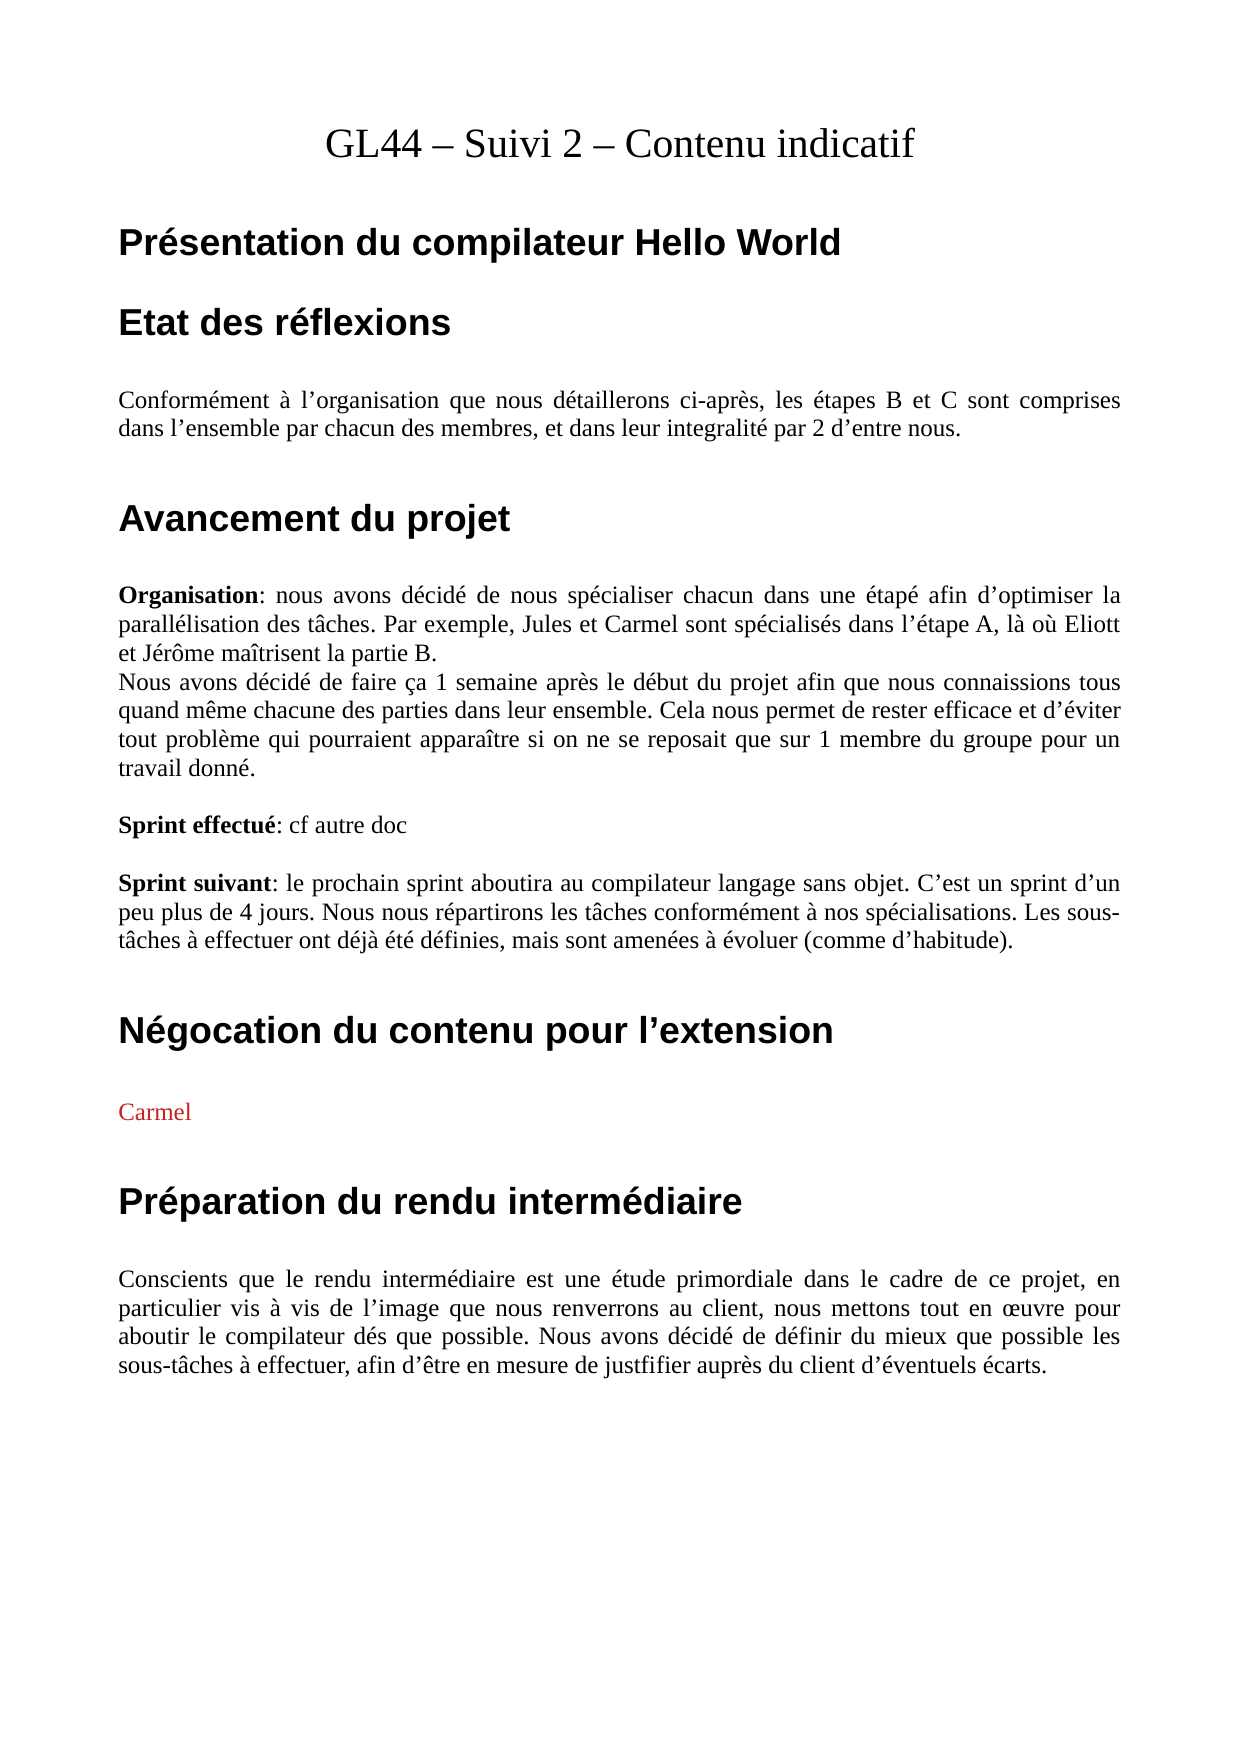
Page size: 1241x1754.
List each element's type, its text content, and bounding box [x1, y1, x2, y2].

subtitle Etat des réflexions [118, 300, 1122, 343]
subtitle Négocation du contenu pour l’extension [118, 1008, 1122, 1051]
subtitle Présentation du compilateur Hello World [118, 220, 1122, 263]
text GL44 – Suivi 2 – Contenu indicatif [118, 118, 1122, 166]
text Organisation: nous avons décidé de nous spécialiser chacun dans une étapé afin d’optimiser la parallélisation des tâches. Par exemple, Jules et Carmel sont spécialisés dans l’étape A, là où Eliott et Jérôme maîtrisent la partie B. [118, 580, 1122, 667]
text Carmel [118, 1097, 1122, 1126]
subtitle Avancement du projet [118, 496, 1122, 539]
text Conformément à l’organisation que nous détaillerons ci-après, les étapes B et C sont comprises dans l’ensemble par chacun des membres, et dans leur integralité par 2 d’entre nous. [118, 385, 1122, 442]
text Nous avons décidé de faire ça 1 semaine après le début du projet afin que nous connaissions tous quand même chacune des parties dans leur ensemble. Cela nous permet de rester efficace et d’éviter tout problème qui pourraient apparaître si on ne se reposait que sur 1 membre du groupe pour un travail donné. [118, 667, 1122, 782]
text Conscients que le rendu intermédiaire est une étude primordiale dans le cadre de ce projet, en particulier vis à vis de l’image que nous renverrons au client, nous mettons tout en œuvre pour aboutir le compilateur dés que possible. Nous avons décidé de définir du mieux que possible les sous-tâches à effectuer, afin d’être en mesure de justfifier auprès du client d’éventuels écarts. [118, 1264, 1122, 1379]
text Sprint effectué: cf autre doc [118, 810, 1122, 839]
text Sprint suivant: le prochain sprint aboutira au compilateur langage sans objet. C’est un sprint d’un peu plus de 4 jours. Nous nous répartirons les tâches conformément à nos spécialisations. Les sous-tâches à effectuer ont déjà été définies, mais sont amenées à évoluer (comme d’habitude). [118, 868, 1122, 954]
subtitle Préparation du rendu intermédiaire [118, 1179, 1122, 1223]
